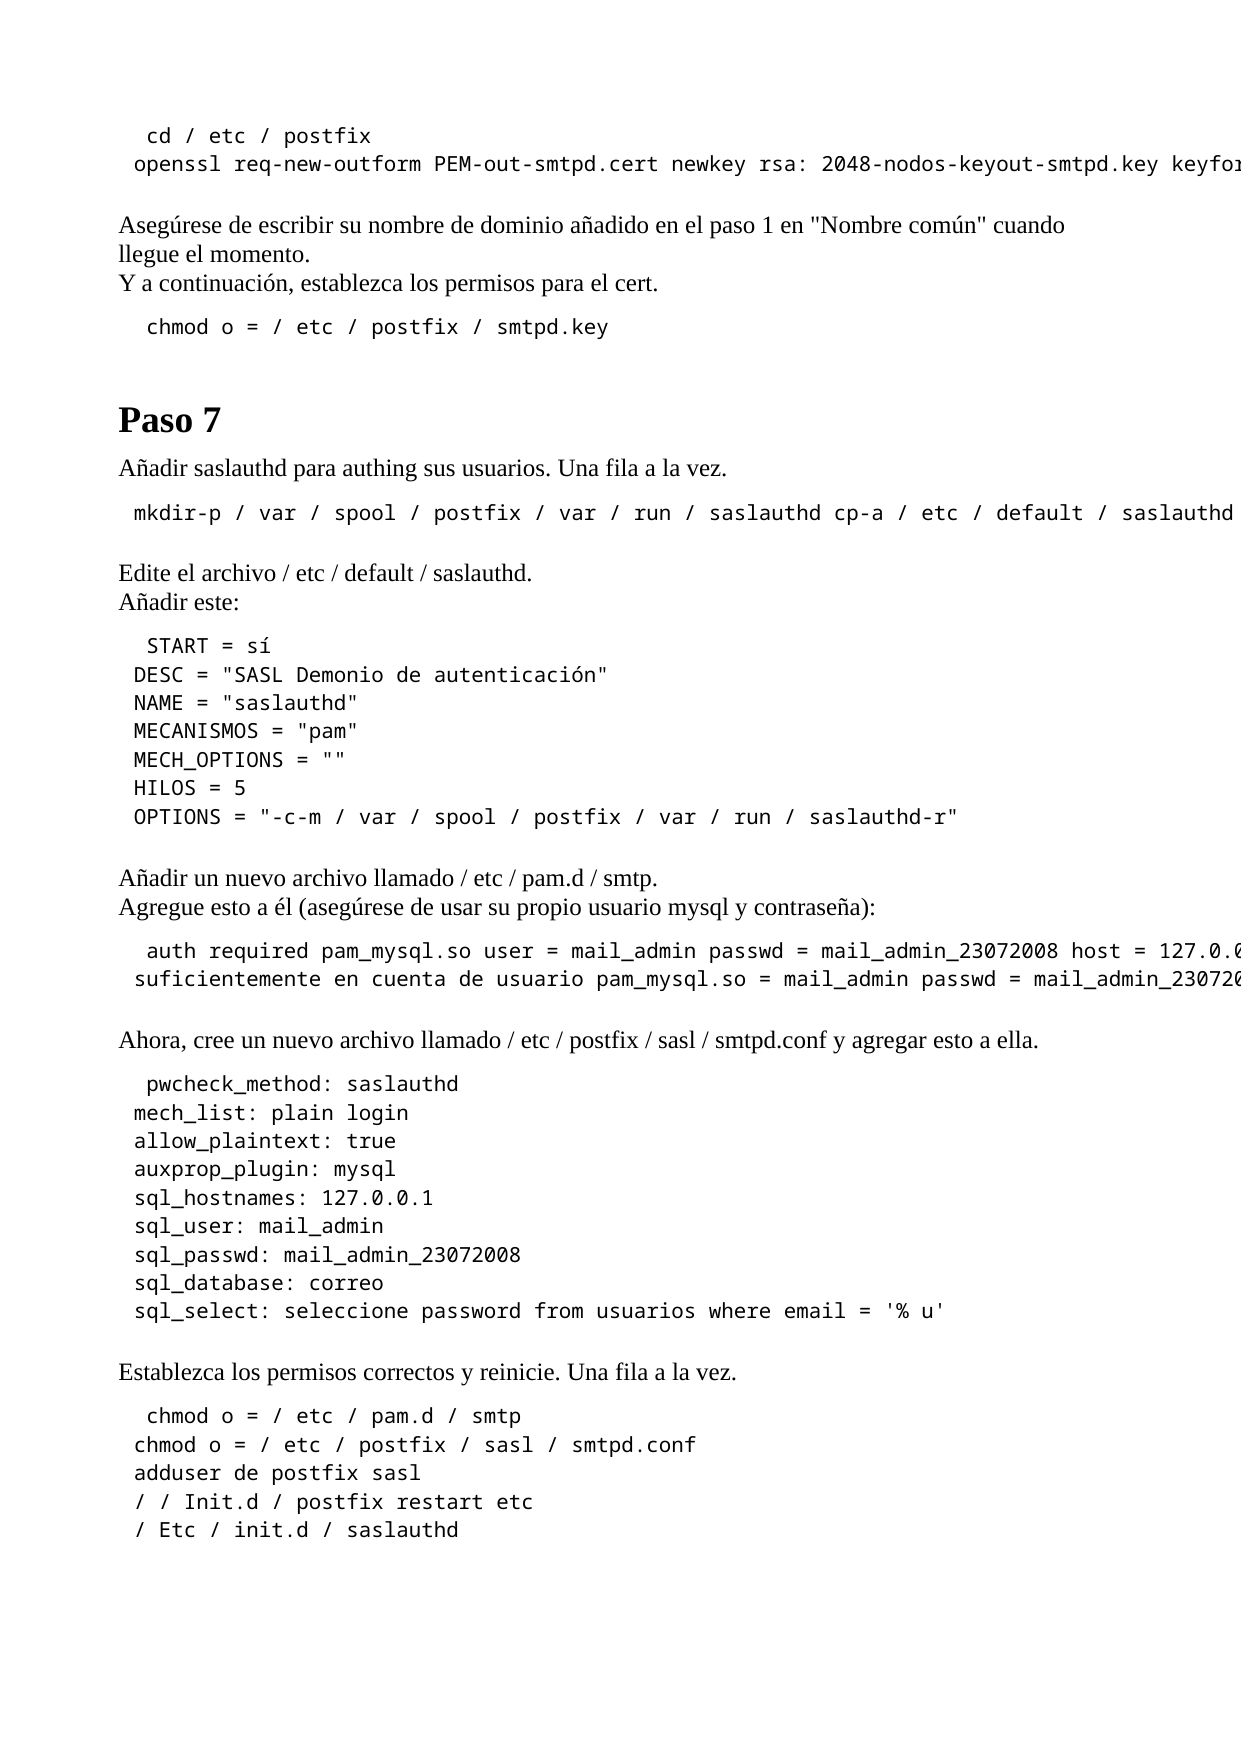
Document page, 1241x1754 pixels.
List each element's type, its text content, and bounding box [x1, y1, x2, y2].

text Ahora, cree un nuevo archivo llamado / etc / postfix / sasl / smtpd.conf y agregar esto a ella. [118, 1025, 1122, 1054]
text Añadir saslauthd para authing sus usuarios. Una fila a la vez. [118, 453, 1122, 482]
table_header chmod o = / etc / pam.d / smtp chmod o = / etc / postfix / sasl / smtpd.conf adduser de postfix sasl / / Init.d / postfix restart etc / Etc / init.d / saslauthd [118, 1399, 711, 1576]
table_header chmod o = / etc / postfix / smtpd.key [118, 309, 636, 373]
table_header mkdir-p / var / spool / postfix / var / run / saslauthd cp-a / etc / default / saslauthd / etc / default / saslauthd.bak [118, 495, 1240, 558]
text Edite el archivo / etc / default / saslauthd. Añadir este: [118, 558, 1122, 616]
table_header pwcheck_method: saslauthd mech_list: plain login allow_plaintext: true auxprop_plugin: mysql sql_hostnames: 127.0.0.1 sql_user: mail_admin sql_passwd: mail_admin_23072008 sql_database: correo sql_select: seleccione password from usuarios where email = '% u' [118, 1066, 974, 1357]
text Añadir un nuevo archivo llamado / etc / pam.d / smtp. Agregue esto a él (asegúrese de usar su propio usuario mysql y contraseña): [118, 863, 1122, 920]
subtitle Paso 7 [118, 398, 1122, 441]
table_header cd / etc / postfix openssl req-new-outform PEM-out-smtpd.cert newkey rsa: 2048-nodos-keyout-smtpd.key keyform PEM-days 365-x509 [118, 118, 1240, 210]
table_header START = sí DESC = "SASL Demonio de autenticación" NAME = "saslauthd" MECANISMOS = "pam" MECH_OPTIONS = "" HILOS = 5 OPTIONS = "-c-m / var / spool / postfix / var / run / saslauthd-r" [118, 629, 987, 863]
text Establezca los permisos correctos y reinicie. Una fila a la vez. [118, 1357, 1122, 1386]
text Asegúrese de escribir su nombre de dominio añadido en el paso 1 en "Nombre común" cuando llegue el momento. Y a continuación, establezca los permisos para el cert. [118, 210, 1122, 297]
table_header auth required pam_mysql.so user = mail_admin passwd = mail_admin_23072008 host = 127.0.0.1 db = Tabla mail = usuarios usercolumn = passwdcolumn email = contraseña cripta = 1 suficientemente en cuenta de usuario pam_mysql.so = mail_admin passwd = mail_admin_23072008 host = 127.0.0.1 db = Tabla mail = usuarios usercolumn = passwdcolumn email = contraseña cripta = 1 [118, 933, 1240, 1025]
